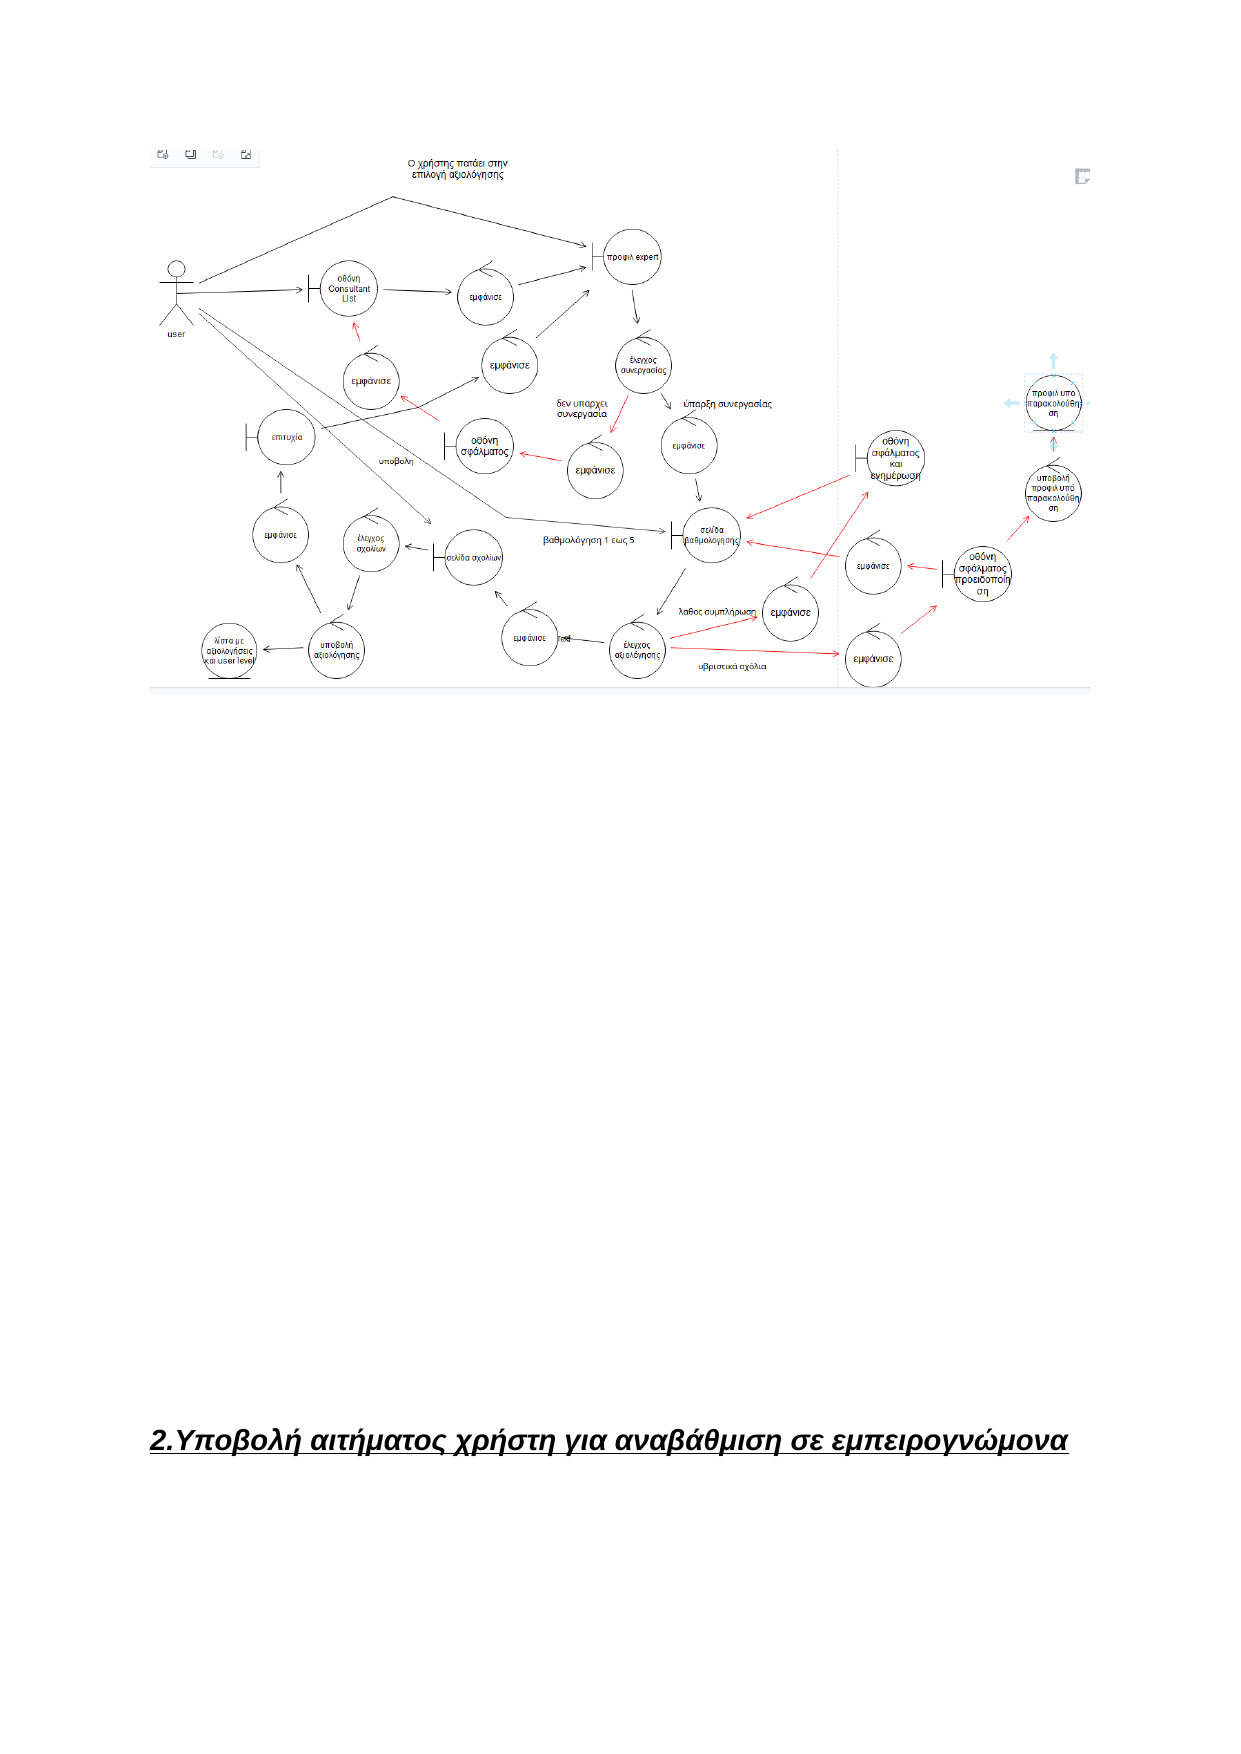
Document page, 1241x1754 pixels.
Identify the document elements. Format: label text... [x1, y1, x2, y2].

text 2.Υποβολή αιτήματος χρήστη για αναβάθμιση σε εμπειρογνώμονα [150, 1423, 1090, 1457]
picture [150, 150, 1091, 695]
